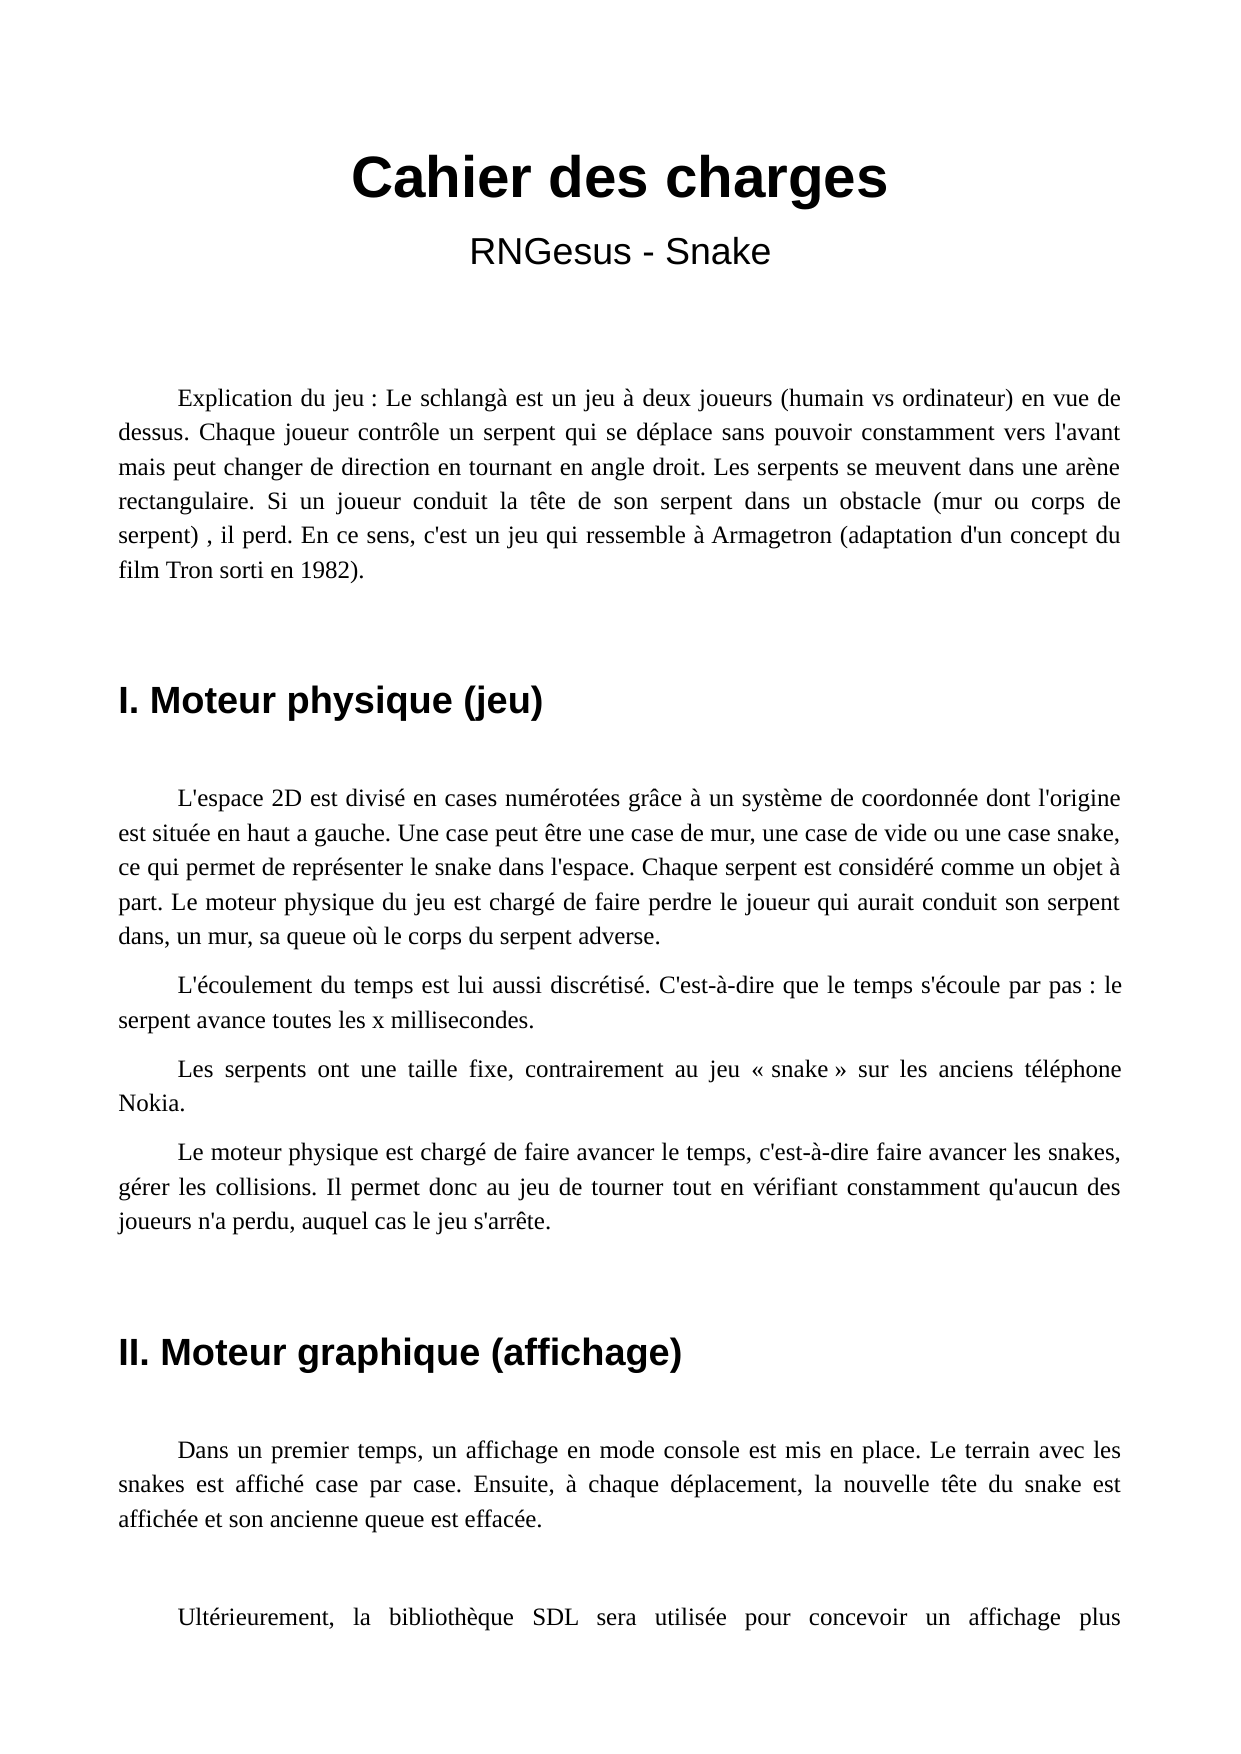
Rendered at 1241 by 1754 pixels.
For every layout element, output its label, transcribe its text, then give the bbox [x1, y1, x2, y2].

text L'écoulement du temps est lui aussi discrétisé. C'est-à-dire que le temps s'écoule par pas : le serpent avance toutes les x millisecondes. [118, 970, 1122, 1034]
text Explication du jeu : Le schlangà est un jeu à deux joueurs (humain vs ordinateur) en vue de dessus. Chaque joueur contrôle un serpent qui se déplace sans pouvoir constamment vers l'avant mais peut changer de direction en tournant en angle droit. Les serpents se meuvent dans une arène rectangulaire. Si un joueur conduit la tête de son serpent dans un obstacle (mur ou corps de serpent) , il perd. En ce sens, c'est un jeu qui ressemble à Armagetron (adaptation d'un concept du film Tron sorti en 1982). [118, 383, 1122, 584]
subtitle RNGesus - Snake [118, 229, 1122, 272]
text L'espace 2D est divisé en cases numérotées grâce à un système de coordonnée dont l'origine est située en haut a gauche. Une case peut être une case de mur, une case de vide ou une case snake, ce qui permet de représenter le snake dans l'espace. Chaque serpent est considéré comme un objet à part. Le moteur physique du jeu est chargé de faire perdre le joueur qui aurait conduit son serpent dans, un mur, sa queue où le corps du serpent adverse. [118, 783, 1122, 950]
subtitle I. Moteur physique (jeu) [118, 678, 1122, 722]
title Cahier des charges [118, 143, 1122, 210]
subtitle II. Moteur graphique (affichage) [118, 1329, 1122, 1373]
text Ultérieurement, la bibliothèque SDL sera utilisée pour concevoir un affichage plus [118, 1602, 1122, 1631]
text Dans un premier temps, un affichage en mode console est mis en place. Le terrain avec les snakes est affiché case par case. Ensuite, à chaque déplacement, la nouvelle tête du snake est affichée et son ancienne queue est effacée. [118, 1435, 1122, 1532]
text Les serpents ont une taille fixe, contrairement au jeu « snake » sur les anciens téléphone Nokia. [118, 1054, 1122, 1117]
text Le moteur physique est chargé de faire avancer le temps, c'est-à-dire faire avancer les snakes, gérer les collisions. Il permet donc au jeu de tourner tout en vérifiant constamment qu'aucun des joueurs n'a perdu, auquel cas le jeu s'arrête. [118, 1137, 1122, 1235]
